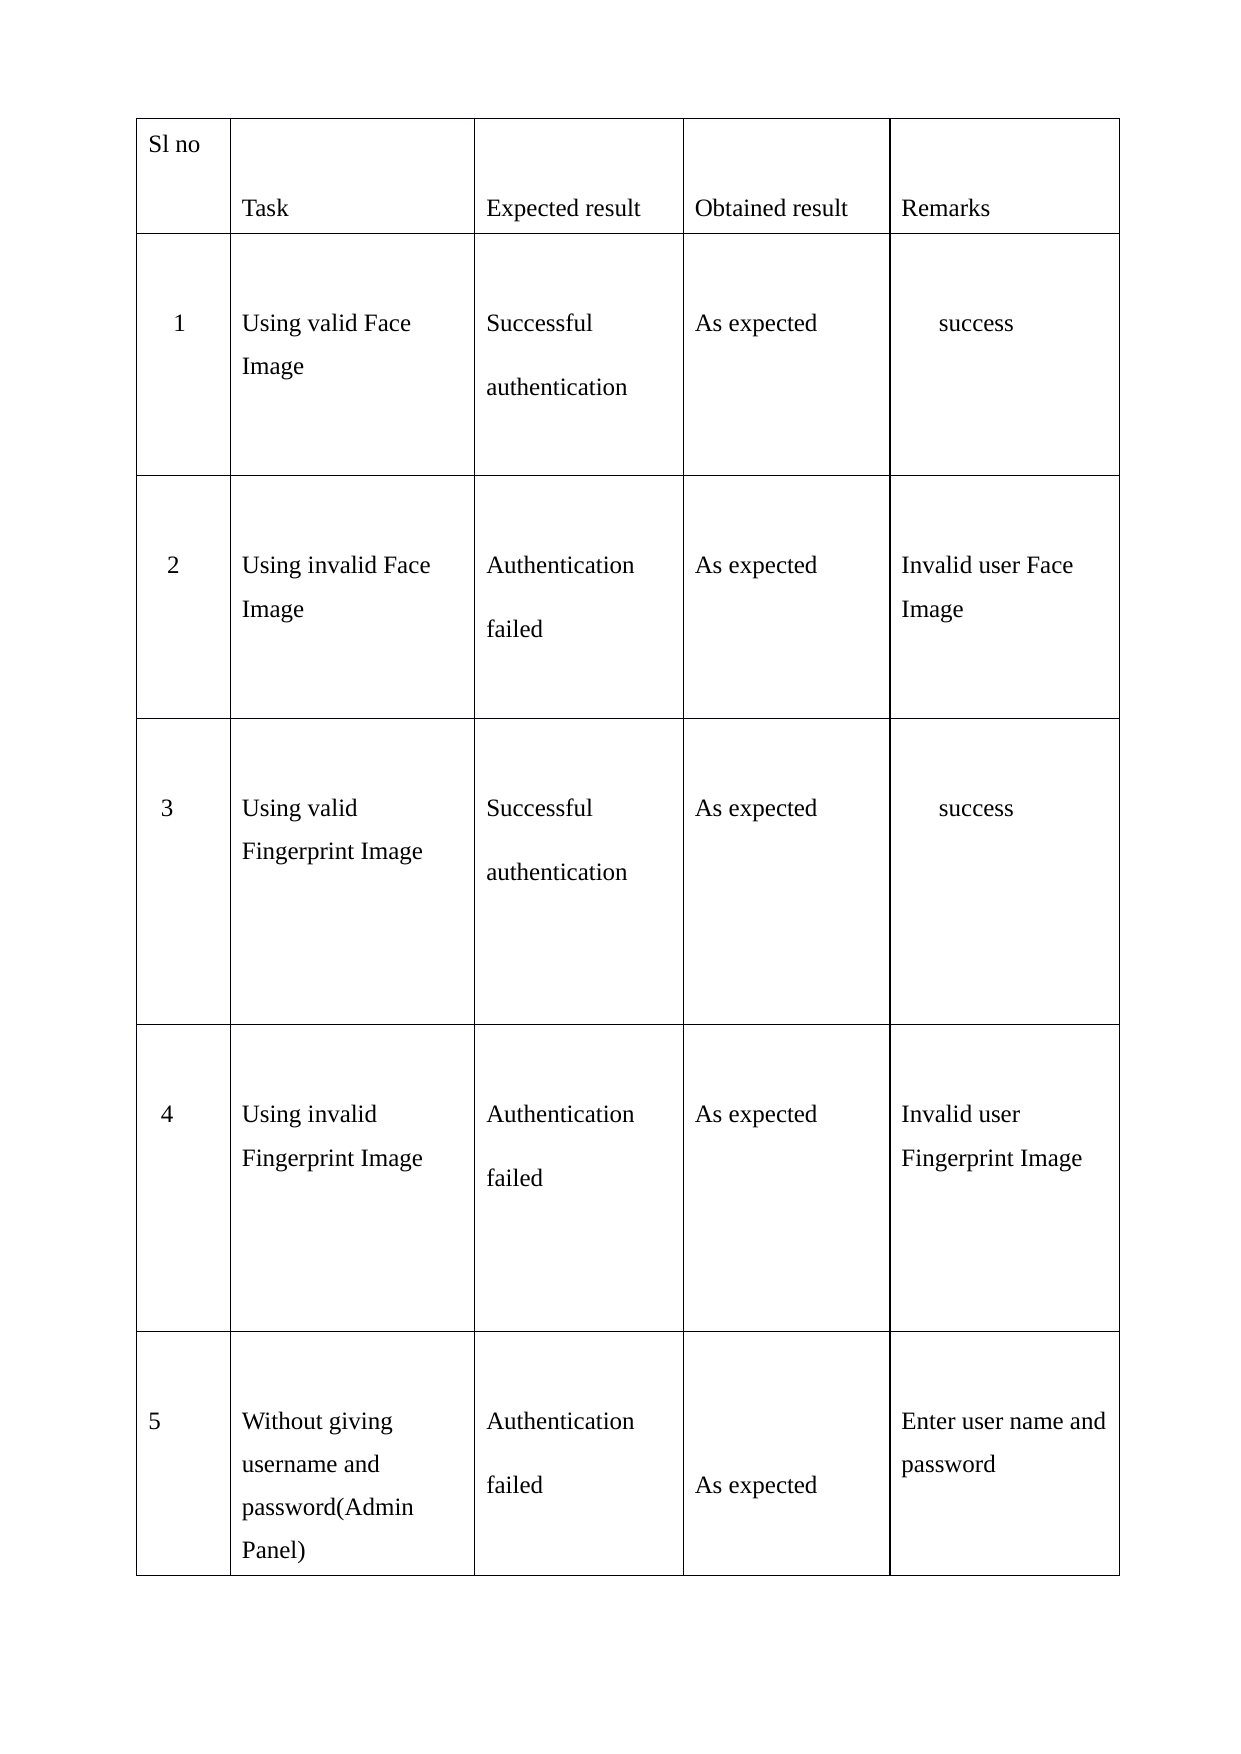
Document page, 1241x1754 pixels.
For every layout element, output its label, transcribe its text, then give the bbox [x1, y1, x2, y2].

table_cell 3 [137, 719, 230, 1024]
table_cell Authentication failed [475, 1025, 683, 1331]
table_header Remarks [891, 119, 1119, 233]
table_cell Successful authentication [475, 719, 683, 1024]
table_cell Using valid Fingerprint Image [231, 719, 474, 1024]
table_cell success [891, 234, 1119, 475]
table_cell As expected [684, 1025, 889, 1331]
table_cell Enter user name and password [891, 1332, 1119, 1574]
table_header Task [231, 119, 474, 233]
table_cell 1 [137, 234, 230, 475]
table_cell Authentication failed [475, 1332, 683, 1574]
table_cell As expected [684, 234, 889, 475]
table_cell Using invalid Fingerprint Image [231, 1025, 474, 1331]
table_cell Invalid user Face Image [891, 476, 1119, 718]
table_cell Without giving username and password(Admin Panel) [231, 1332, 474, 1574]
table_cell Using invalid Face Image [231, 476, 474, 718]
table_cell 4 [137, 1025, 230, 1331]
table_cell success [891, 719, 1119, 1024]
table_cell As expected [684, 719, 889, 1024]
table_cell 5 [137, 1332, 230, 1574]
table_cell As expected [684, 476, 889, 718]
table_cell Using valid Face Image [231, 234, 474, 475]
table_header Sl no [137, 119, 230, 233]
table_cell As expected [684, 1332, 889, 1574]
table_cell 2 [137, 476, 230, 718]
table_cell Successful authentication [475, 234, 683, 475]
table_cell Authentication failed [475, 476, 683, 718]
table_cell Invalid user Fingerprint Image [891, 1025, 1119, 1331]
table_header Obtained result [684, 119, 889, 233]
table_header Expected result [475, 119, 683, 233]
